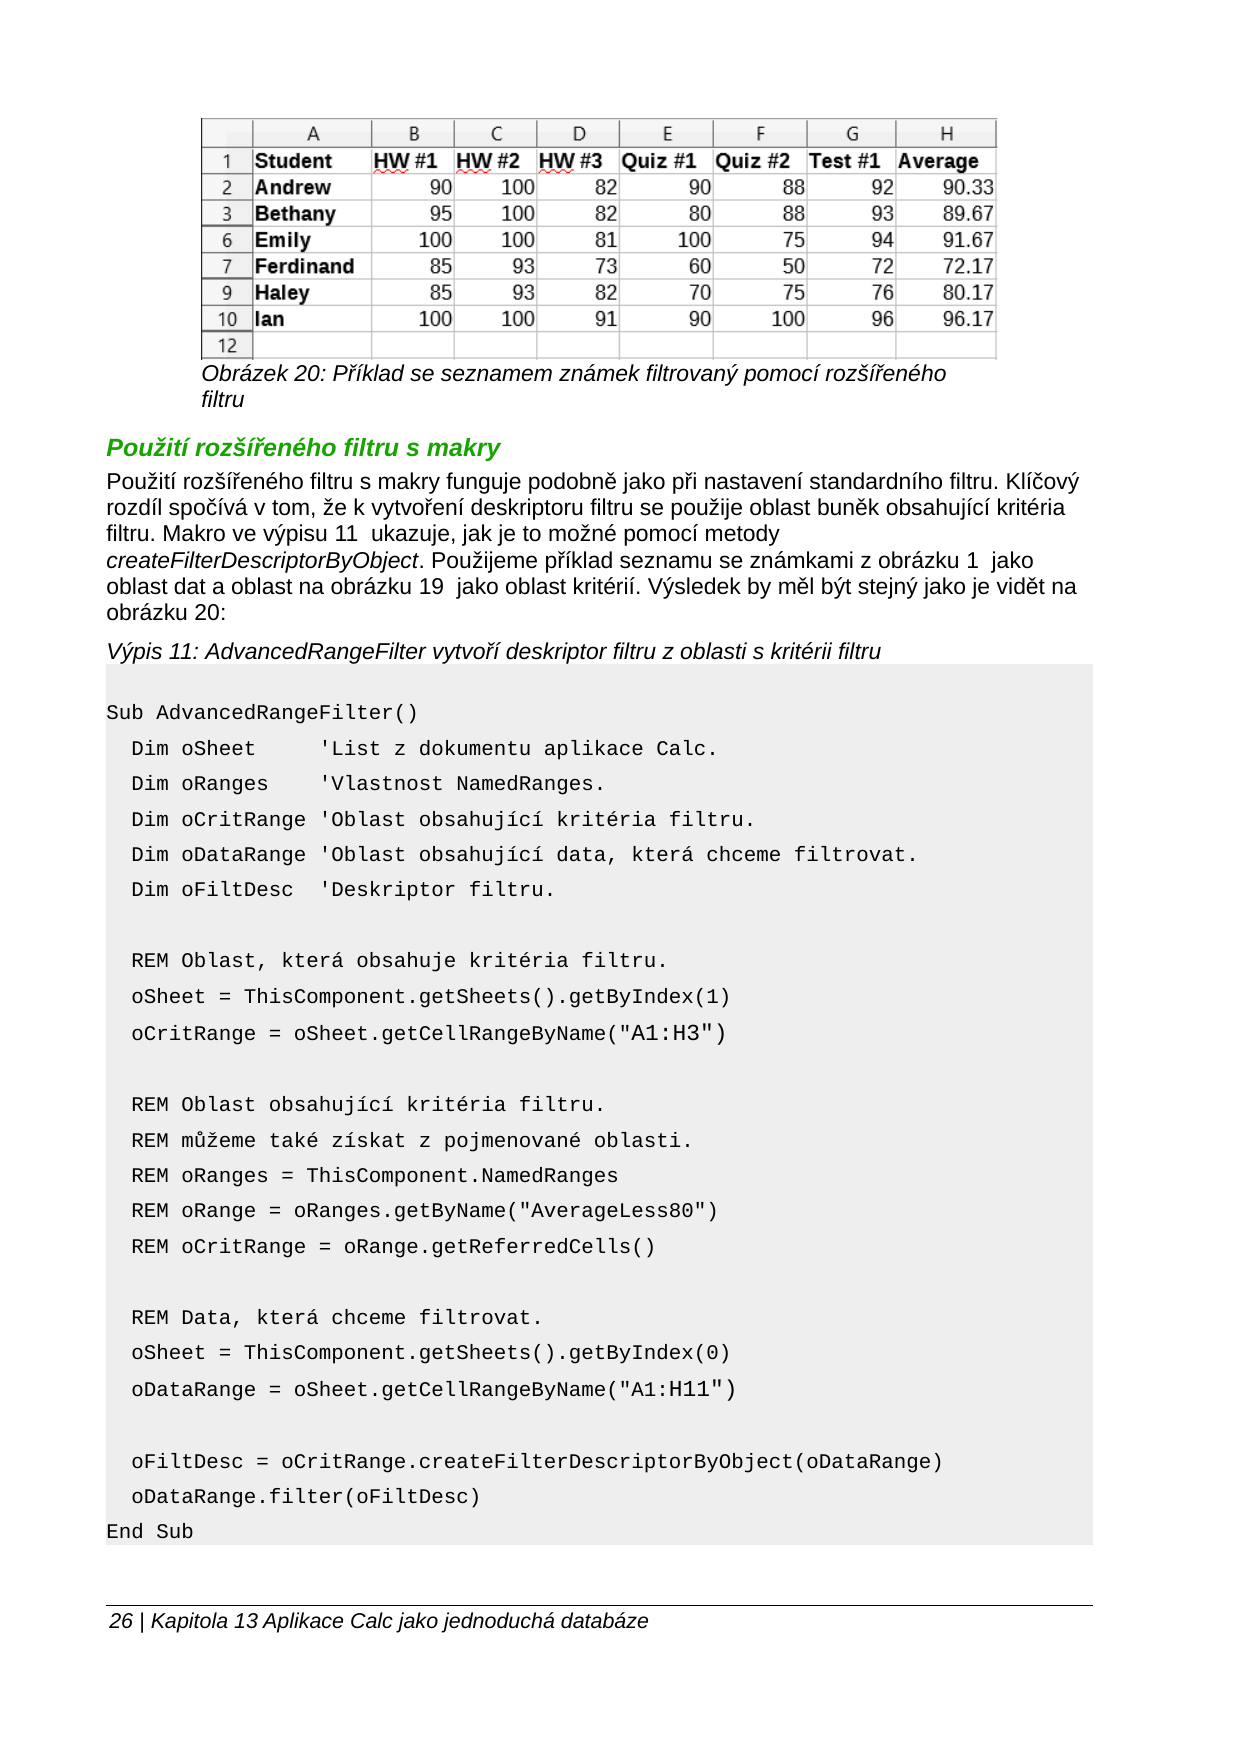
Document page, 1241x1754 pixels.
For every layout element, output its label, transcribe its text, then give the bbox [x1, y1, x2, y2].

text REM můžeme také získat z pojmenované oblasti. [106, 1129, 1093, 1153]
text oCritRange = oSheet.getCellRangeByName("A1:H3") [106, 1021, 1093, 1047]
text End Sub [106, 1521, 1093, 1545]
text oSheet = ThisComponent.getSheets().getByIndex(1) [106, 986, 1093, 1009]
picture [201, 118, 998, 360]
text oDataRange.filter(oFiltDesc) [106, 1486, 1093, 1510]
text REM oRanges = ThisComponent.NamedRanges [106, 1165, 1093, 1189]
text REM oCritRange = oRange.getReferredCells() [106, 1236, 1093, 1259]
text REM Oblast, která obsahuje kritéria filtru. [106, 950, 1093, 974]
text Použití rozšířeného filtru s makry funguje podobně jako při nastavení standardního filtru. Klíčový rozdíl spočívá v tom, že k vytvoření deskriptoru filtru se použije oblast buněk obsahující kritéria filtru. Makro ve výpisu 11 ukazuje, jak je to možné pomocí metody createFilterDescriptorByObject. Použijeme příklad seznamu se známkami z obrázku 1 jako oblast dat a oblast na obrázku 19 jako oblast kritérií. Výsledek by měl být stejný jako je vidět na obrázku 20: [106, 468, 1093, 626]
text oDataRange = oSheet.getCellRangeByName("A1:H11") [106, 1377, 1093, 1403]
text REM Oblast obsahující kritéria filtru. [106, 1094, 1093, 1118]
subtitle Použití rozšířeného filtru s makry [106, 433, 1093, 462]
text Dim oSheet 'List z dokumentu aplikace Calc. [106, 738, 1093, 761]
text Dim oCritRange 'Oblast obsahující kritéria filtru. [106, 808, 1093, 832]
text Dim oFiltDesc 'Deskriptor filtru. [106, 879, 1093, 903]
text Obrázek 20: Příklad se seznamem známek filtrovaný pomocí rozšířeného filtru [201, 360, 998, 412]
text oSheet = ThisComponent.getSheets().getByIndex(0) [106, 1342, 1093, 1366]
text Dim oDataRange 'Oblast obsahující data, která chceme filtrovat. [106, 844, 1093, 868]
text Výpis 11: AdvancedRangeFilter vytvoří deskriptor filtru z oblasti s kritérii filtru [106, 638, 1093, 664]
text REM oRange = oRanges.getByName("AverageLess80") [106, 1200, 1093, 1224]
text oFiltDesc = oCritRange.createFilterDescriptorByObject(oDataRange) [106, 1451, 1093, 1474]
text Dim oRanges 'Vlastnost NamedRanges. [106, 773, 1093, 797]
text REM Data, která chceme filtrovat. [106, 1307, 1093, 1330]
text Sub AdvancedRangeFilter() [106, 702, 1093, 726]
